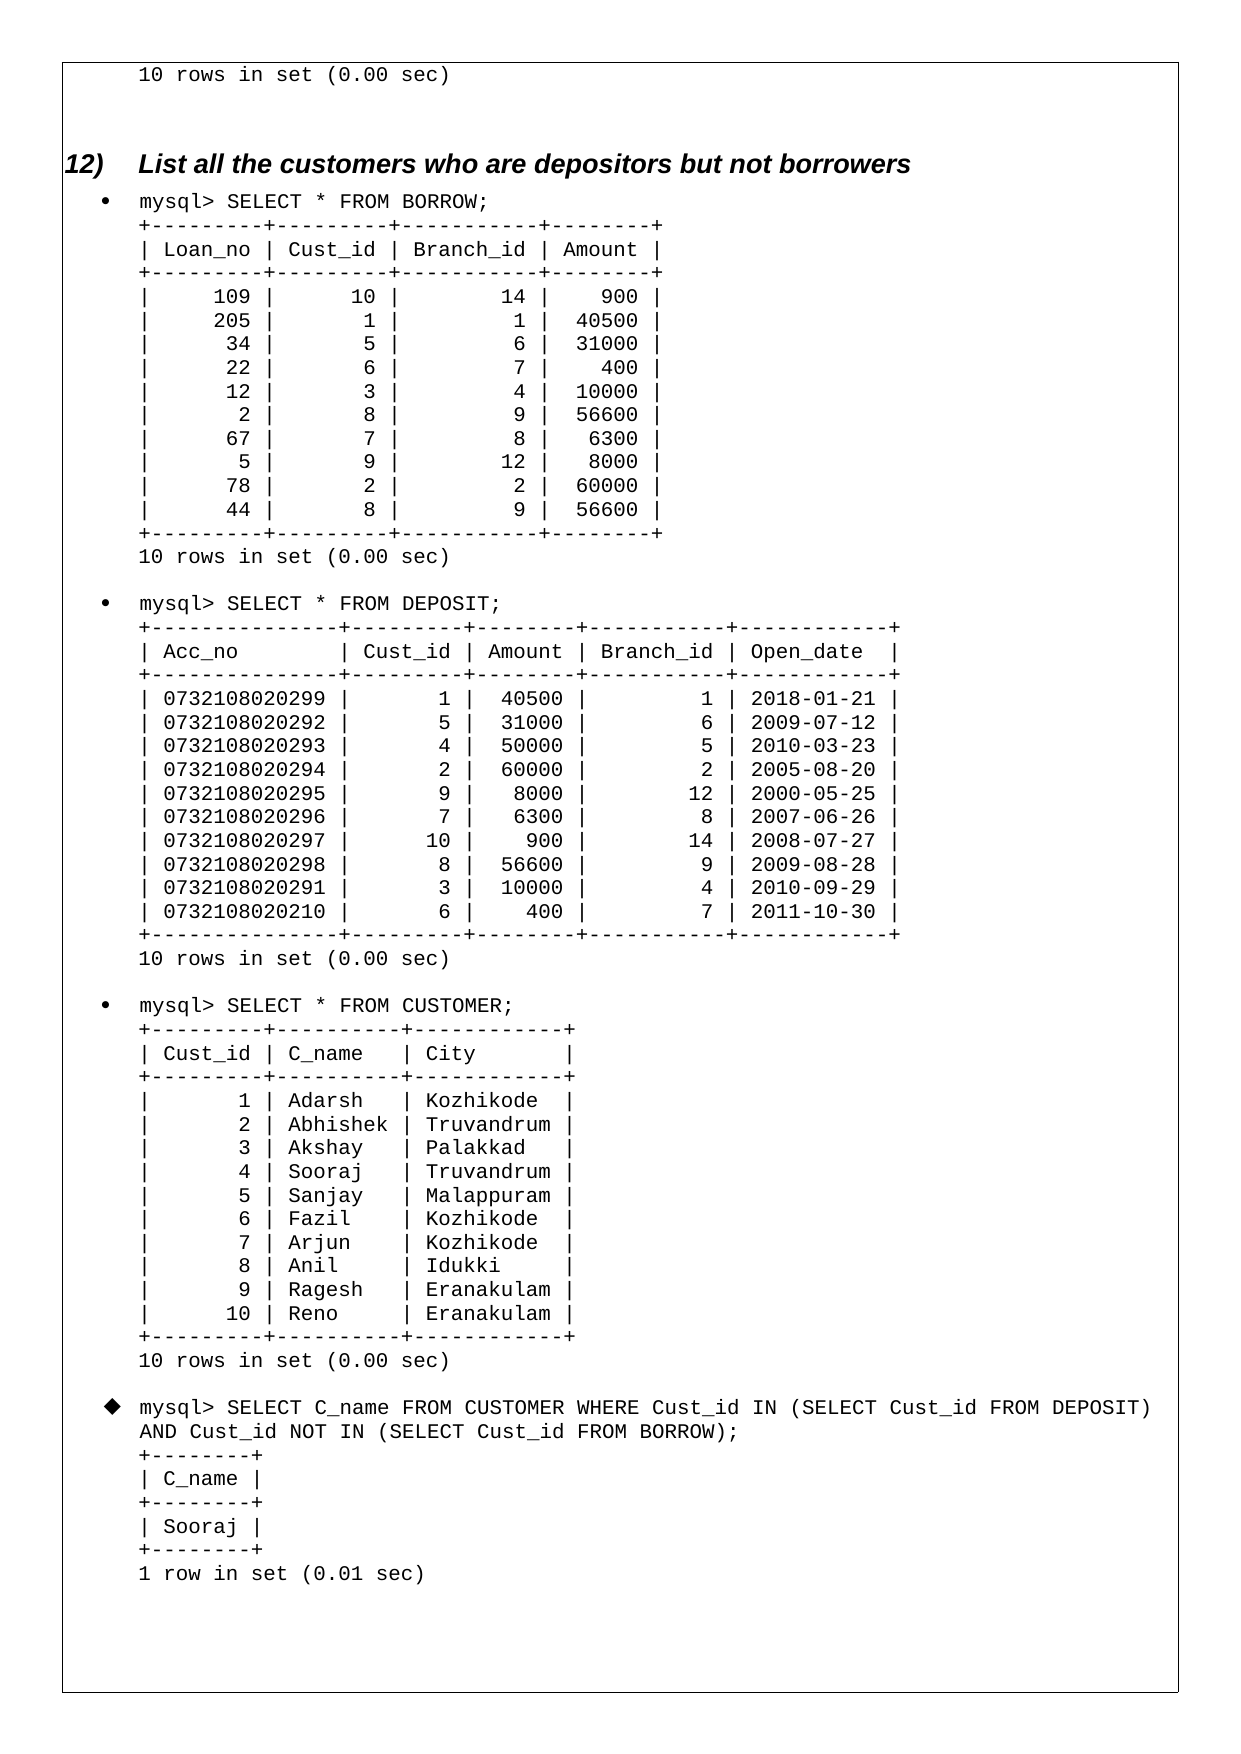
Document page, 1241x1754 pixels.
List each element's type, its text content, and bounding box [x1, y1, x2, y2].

text | 0732108020293 | 4 | 50000 | 5 | 2010-03-23 | [138, 735, 1176, 759]
text | 0732108020210 | 6 | 400 | 7 | 2011-10-30 | [138, 901, 1176, 924]
text | 7 | Arjun | Kozhikode | [138, 1232, 1176, 1256]
text | 3 | Akshay | Palakkad | [138, 1137, 1176, 1161]
text | 205 | 1 | 1 | 40500 | [138, 310, 1176, 333]
text | 109 | 10 | 14 | 900 | [138, 286, 1176, 310]
text | 0732108020299 | 1 | 40500 | 1 | 2018-01-21 | [138, 688, 1176, 712]
text | 22 | 6 | 7 | 400 | [138, 357, 1176, 381]
text | 10 | Reno | Eranakulam | [138, 1303, 1176, 1326]
text | 44 | 8 | 9 | 56600 | [138, 499, 1176, 522]
text 1 row in set (0.01 sec) [138, 1563, 1176, 1587]
text +---------+----------+------------+ [138, 1066, 1176, 1090]
text 10 rows in set (0.00 sec) [138, 1350, 1176, 1374]
text +---------+---------+-----------+--------+ [138, 262, 1176, 286]
text | 78 | 2 | 2 | 60000 | [138, 475, 1176, 499]
text +--------+ [138, 1492, 1176, 1516]
text +---------------+---------+--------+-----------+------------+ [138, 924, 1176, 948]
list mysql> SELECT * FROM CUSTOMER; [102, 995, 1176, 1019]
text +---------------+---------+--------+-----------+------------+ [138, 617, 1176, 641]
text +--------+ [138, 1539, 1176, 1563]
text | 6 | Fazil | Kozhikode | [138, 1208, 1176, 1232]
text 10 rows in set (0.00 sec) [138, 546, 1176, 570]
text | 0732108020294 | 2 | 60000 | 2 | 2005-08-20 | [138, 759, 1176, 783]
list mysql> SELECT * FROM BORROW; [102, 191, 1176, 215]
text | Cust_id | C_name | City | [138, 1043, 1176, 1066]
text | 0732108020291 | 3 | 10000 | 4 | 2010-09-29 | [138, 877, 1176, 901]
text | 2 | Abhishek | Truvandrum | [138, 1114, 1176, 1137]
subtitle List all the customers who are depositors but not borrowers [64, 148, 1176, 179]
text | Acc_no | Cust_id | Amount | Branch_id | Open_date | [138, 641, 1176, 664]
text | 1 | Adarsh | Kozhikode | [138, 1090, 1176, 1114]
list mysql> SELECT * FROM DEPOSIT; [102, 593, 1176, 617]
text +---------+----------+------------+ [138, 1019, 1176, 1043]
text | Sooraj | [138, 1516, 1176, 1539]
text +---------------+---------+--------+-----------+------------+ [138, 664, 1176, 688]
text | 0732108020298 | 8 | 56600 | 9 | 2009-08-28 | [138, 853, 1176, 877]
text | 0732108020292 | 5 | 31000 | 6 | 2009-07-12 | [138, 712, 1176, 735]
text | Loan_no | Cust_id | Branch_id | Amount | [138, 239, 1176, 262]
text | 12 | 3 | 4 | 10000 | [138, 381, 1176, 404]
text | 0732108020297 | 10 | 900 | 14 | 2008-07-27 | [138, 830, 1176, 853]
text | 67 | 7 | 8 | 6300 | [138, 428, 1176, 452]
text +---------+---------+-----------+--------+ [138, 215, 1176, 239]
text | 0732108020295 | 9 | 8000 | 12 | 2000-05-25 | [138, 783, 1176, 806]
text | 0732108020296 | 7 | 6300 | 8 | 2007-06-26 | [138, 806, 1176, 830]
text 10 rows in set (0.00 sec) [138, 948, 1176, 972]
text | 34 | 5 | 6 | 31000 | [138, 333, 1176, 357]
text +--------+ [138, 1445, 1176, 1468]
text | 4 | Sooraj | Truvandrum | [138, 1161, 1176, 1184]
text | 9 | Ragesh | Eranakulam | [138, 1279, 1176, 1303]
text | 5 | Sanjay | Malappuram | [138, 1184, 1176, 1208]
text | 8 | Anil | Idukki | [138, 1256, 1176, 1279]
list mysql> SELECT C_name FROM CUSTOMER WHERE Cust_id IN (SELECT Cust_id FROM DEPOSIT) AND Cust_id NOT IN (SELECT Cust_id FROM BORROW); [102, 1397, 1176, 1445]
text | 5 | 9 | 12 | 8000 | [138, 452, 1176, 475]
text 10 rows in set (0.00 sec) [138, 64, 1176, 88]
text +---------+---------+-----------+--------+ [138, 522, 1176, 546]
text +---------+----------+------------+ [138, 1326, 1176, 1350]
text | 2 | 8 | 9 | 56600 | [138, 404, 1176, 428]
text | C_name | [138, 1468, 1176, 1492]
